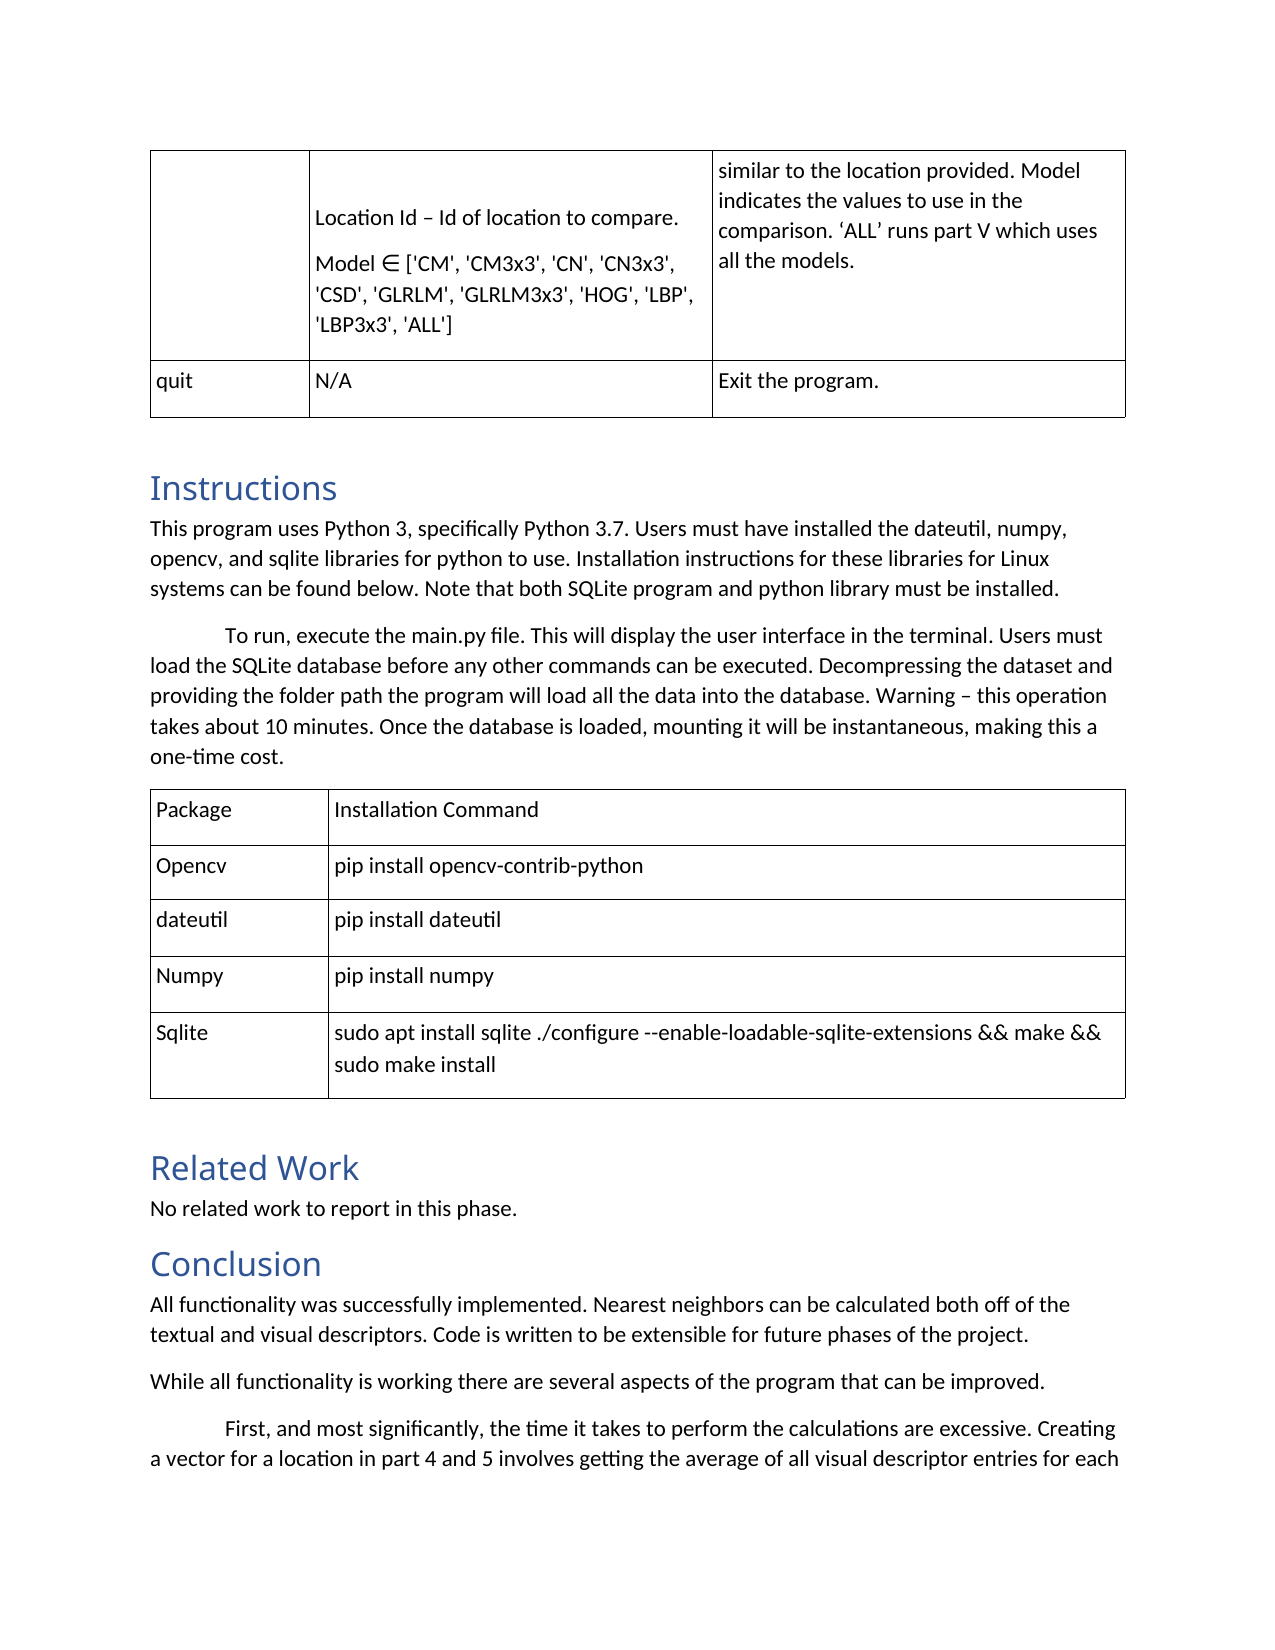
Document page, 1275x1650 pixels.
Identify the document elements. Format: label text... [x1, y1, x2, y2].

table_header Installation Command [329, 790, 1125, 845]
table_cell Numpy [151, 957, 328, 1012]
table_cell [151, 151, 309, 360]
text First, and most significantly, the time it takes to perform the calculations are excessive. Creating a vector for a location in part 4 and 5 involves getting the average of all visual descriptor entries for each [150, 1414, 1125, 1472]
table_cell Location Id – Id of location to compare. Model ∈ ['CM', 'CM3x3', 'CN', 'CN3x3', 'CSD', 'GLRLM', 'GLRLM3x3', 'HOG', 'LBP', 'LBP3x3', 'ALL'] [310, 151, 712, 360]
table_header Package [151, 790, 328, 845]
text All functionality was successfully implemented. Nearest neighbors can be calculated both off of the textual and visual descriptors. Code is written to be extensible for future phases of the project. [150, 1290, 1125, 1348]
subtitle Instructions [150, 465, 1125, 510]
text While all functionality is working there are several aspects of the program that can be improved. [150, 1367, 1125, 1395]
text To run, execute the main.py file. This will display the user interface in the terminal. Users must load the SQLite database before any other commands can be executed. Decompressing the dataset and providing the folder path the program will load all the data into the database. Warning – this operation takes about 10 minutes. Once the database is loaded, mounting it will be instantaneous, making this a one-time cost. [150, 621, 1125, 770]
table_cell similar to the location provided. Model indicates the values to use in the comparison. ‘ALL’ runs part V which uses all the models. [713, 151, 1125, 360]
table_cell Sqlite [151, 1013, 328, 1098]
table_cell pip install numpy [329, 957, 1125, 1012]
text No related work to report in this phase. [150, 1194, 1125, 1222]
subtitle Conclusion [150, 1241, 1125, 1286]
subtitle Related Work [150, 1145, 1125, 1191]
table_cell pip install dateutil [329, 900, 1125, 956]
table_cell dateutil [151, 900, 328, 956]
table_cell N/A [310, 361, 712, 417]
table_cell sudo apt install sqlite ./configure --enable-loadable-sqlite-extensions && make && sudo make install [329, 1013, 1125, 1098]
table_cell quit [151, 361, 309, 417]
text This program uses Python 3, specifically Python 3.7. Users must have installed the dateutil, numpy, opencv, and sqlite libraries for python to use. Installation instructions for these libraries for Linux systems can be found below. Note that both SQLite program and python library must be installed. [150, 514, 1125, 602]
table_cell Opencv [151, 846, 328, 899]
table_cell pip install opencv-contrib-python [329, 846, 1125, 899]
table_cell Exit the program. [713, 361, 1125, 417]
